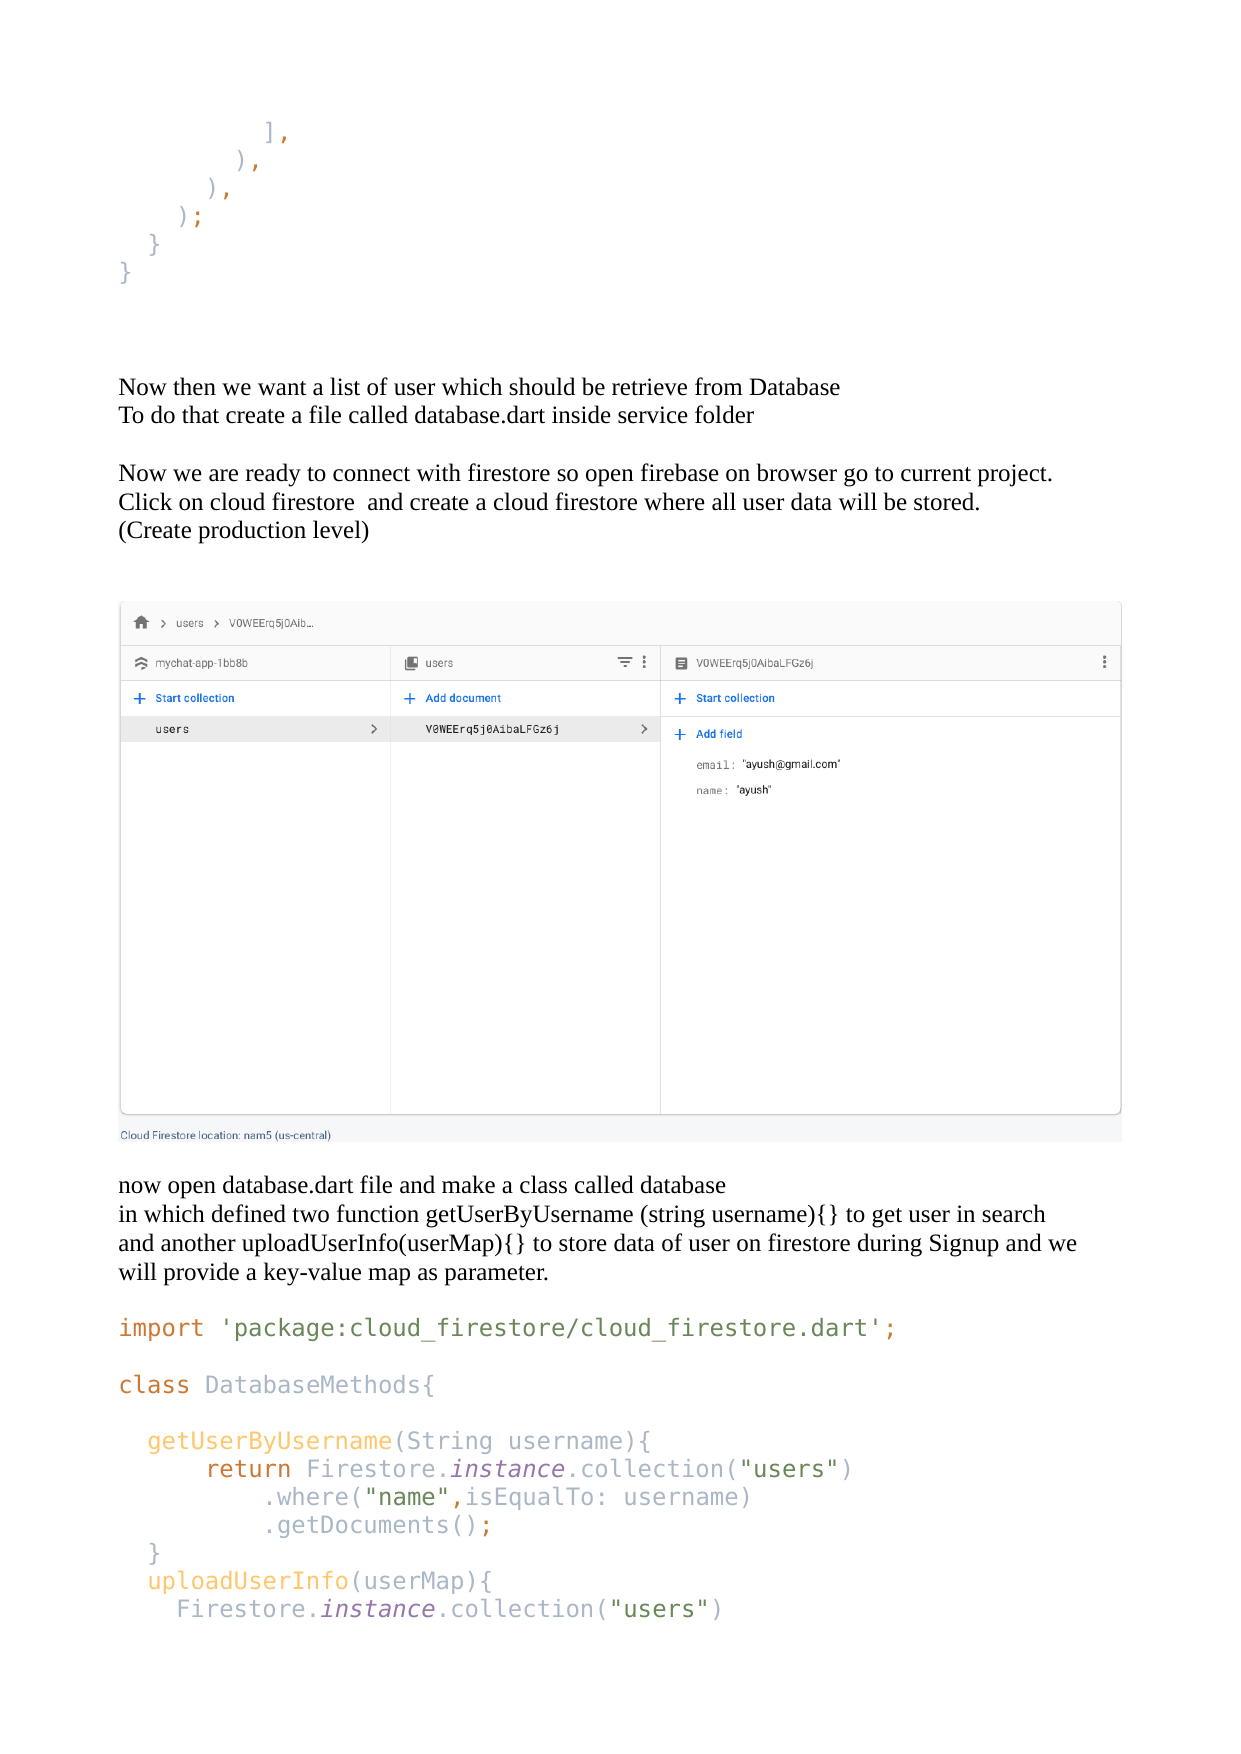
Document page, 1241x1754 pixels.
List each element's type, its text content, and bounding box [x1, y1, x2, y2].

text To do that create a file called database.dart inside service folder [118, 401, 1122, 429]
text ], ), ), ); } } [118, 118, 1122, 314]
text import 'package:cloud_firestore/cloud_firestore.dart'; class DatabaseMethods{ getUserByUsername(String username){ return Firestore.instance.collection("users") .where("name",isEqualTo: username) .getDocuments(); } uploadUserInfo(userMap){ Firestore.instance.collection("users") [118, 1314, 1122, 1623]
picture [118, 601, 1123, 1142]
text Now we are ready to connect with firestore so open firebase on browser go to current project. [118, 458, 1122, 487]
text Now then we want a list of user which should be retrieve from Database [118, 372, 1122, 401]
text (Create production level) [118, 516, 1122, 544]
text Click on cloud firestore and create a cloud firestore where all user data will be stored. [118, 487, 1122, 516]
text in which defined two function getUserByUsername (string username){} to get user in search [118, 1199, 1122, 1228]
text now open database.dart file and make a class called database [118, 1170, 1122, 1199]
text and another uploadUserInfo(userMap){} to store data of user on firestore during Signup and we will provide a key-value map as parameter. [118, 1228, 1122, 1285]
